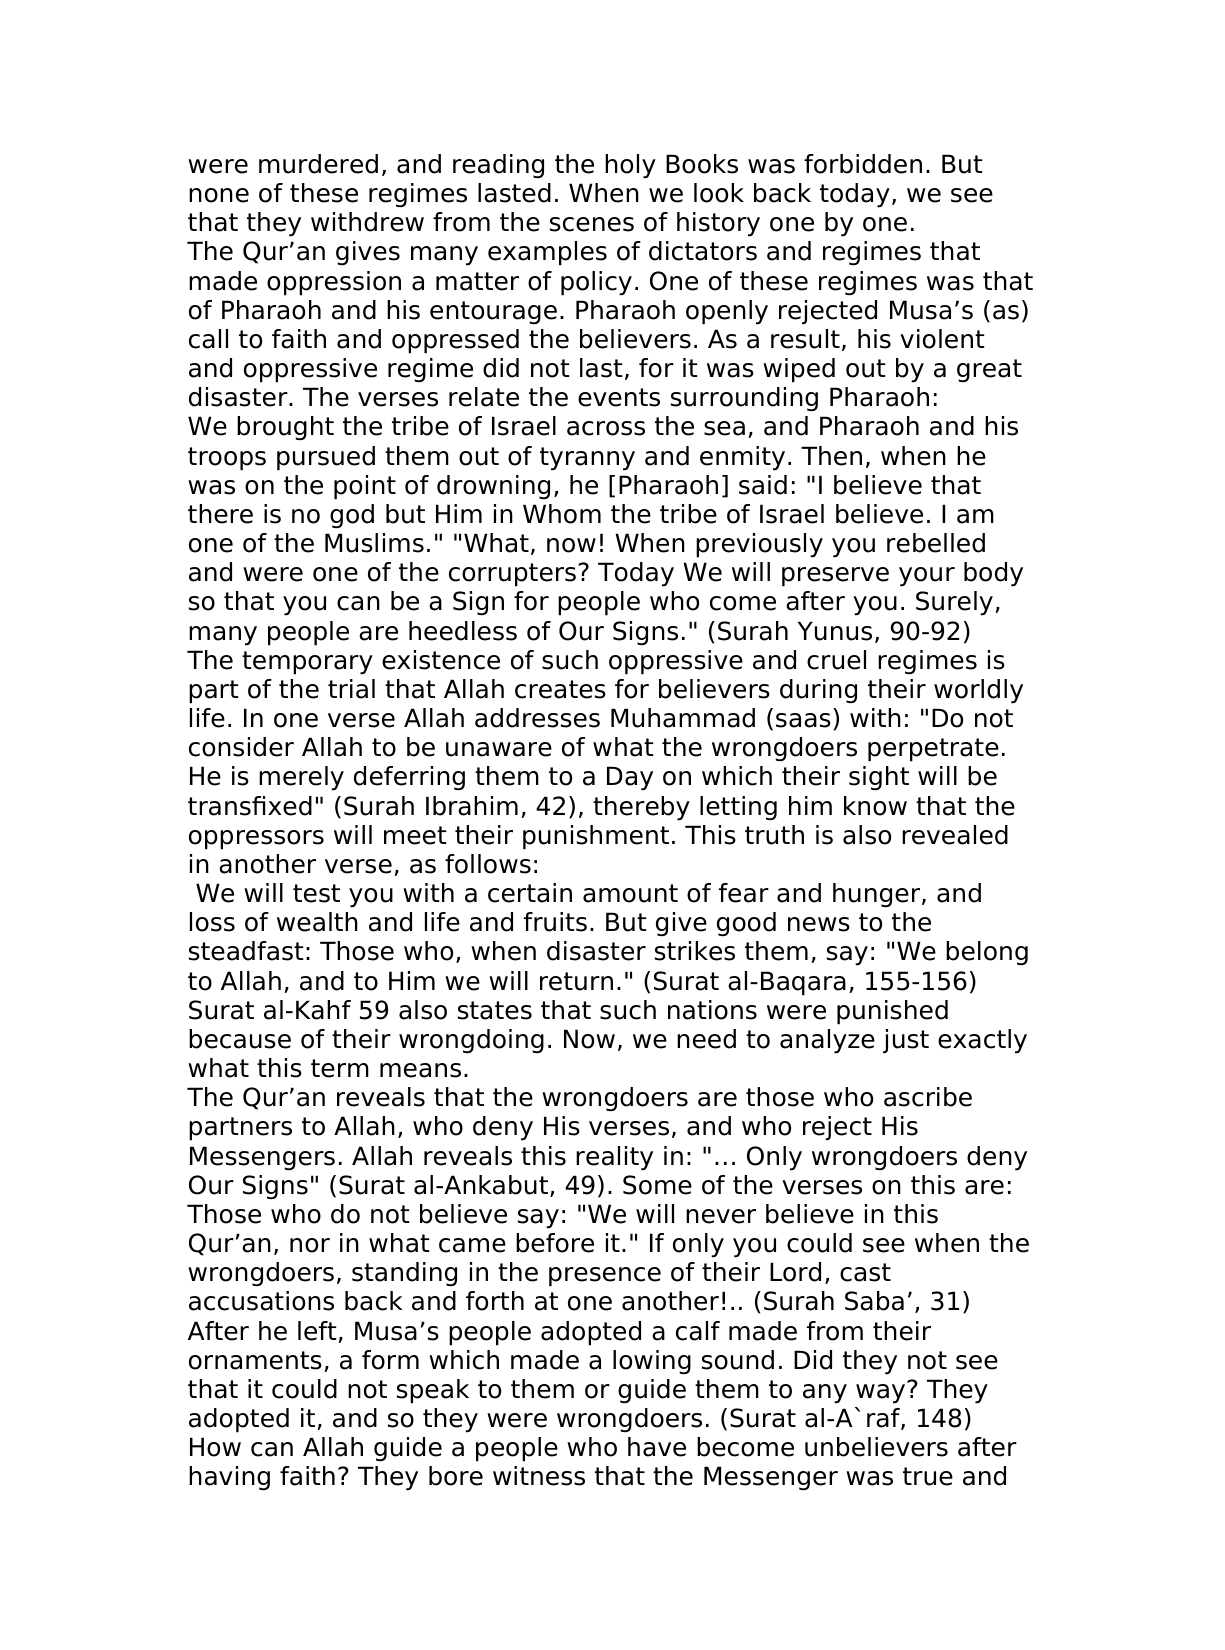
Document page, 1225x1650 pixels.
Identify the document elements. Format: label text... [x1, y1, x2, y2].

text After he left, Musa’s people adopted a calf made from their ornaments, a form which made a lowing sound. Did they not see that it could not speak to them or guide them to any way? They adopted it, and so they were wrongdoers. (Surat al-A`raf, 148) [187, 1317, 1037, 1433]
text The Qur’an gives many examples of dictators and regimes that made oppression a matter of policy. One of these regimes was that of Pharaoh and his entourage. Pharaoh openly rejected Musa’s (as) call to faith and oppressed the believers. As a result, his violent and oppressive regime did not last, for it was wiped out by a great disaster. The verses relate the events surrounding Pharaoh: [187, 237, 1037, 412]
text How can Allah guide a people who have become unbelievers after having faith? They bore witness that the Messenger was true and [187, 1433, 1037, 1492]
text The Qur’an reveals that the wrongdoers are those who ascribe partners to Allah, who deny His verses, and who reject His Messengers. Allah reveals this reality in: "… Only wrongdoers deny Our Signs" (Surat al-Ankabut, 49). Some of the verses on this are: [187, 1083, 1037, 1200]
text Those who do not believe say: "We will never believe in this Qur’an, nor in what came before it." If only you could see when the wrongdoers, standing in the presence of their Lord, cast accusations back and forth at one another!.. (Surah Saba’, 31) [187, 1200, 1037, 1317]
text We brought the tribe of Israel across the sea, and Pharaoh and his troops pursued them out of tyranny and enmity. Then, when he was on the point of drowning, he [Pharaoh] said: "I believe that there is no god but Him in Whom the tribe of Israel believe. I am one of the Muslims." "What, now! When previously you rebelled and were one of the corrupters? Today We will preserve your body so that you can be a Sign for people who come after you. Surely, many people are heedless of Our Signs." (Surah Yunus, 90-92) [187, 412, 1037, 646]
text The temporary existence of such oppressive and cruel regimes is part of the trial that Allah creates for believers during their worldly life. In one verse Allah addresses Muhammad (saas) with: "Do not consider Allah to be unaware of what the wrongdoers perpetrate. He is merely deferring them to a Day on which their sight will be transfixed" (Surah Ibrahim, 42), thereby letting him know that the oppressors will meet their punishment. This truth is also revealed in another verse, as follows: [187, 646, 1037, 879]
text We will test you with a certain amount of fear and hunger, and loss of wealth and life and fruits. But give good news to the steadfast: Those who, when disaster strikes them, say: "We belong to Allah, and to Him we will return." (Surat al-Baqara, 155-156) [187, 879, 1037, 996]
text were murdered, and reading the holy Books was forbidden. But none of these regimes lasted. When we look back today, we see that they withdrew from the scenes of history one by one. [187, 150, 1037, 237]
text Surat al-Kahf 59 also states that such nations were punished because of their wrongdoing. Now, we need to analyze just exactly what this term means. [187, 996, 1037, 1083]
